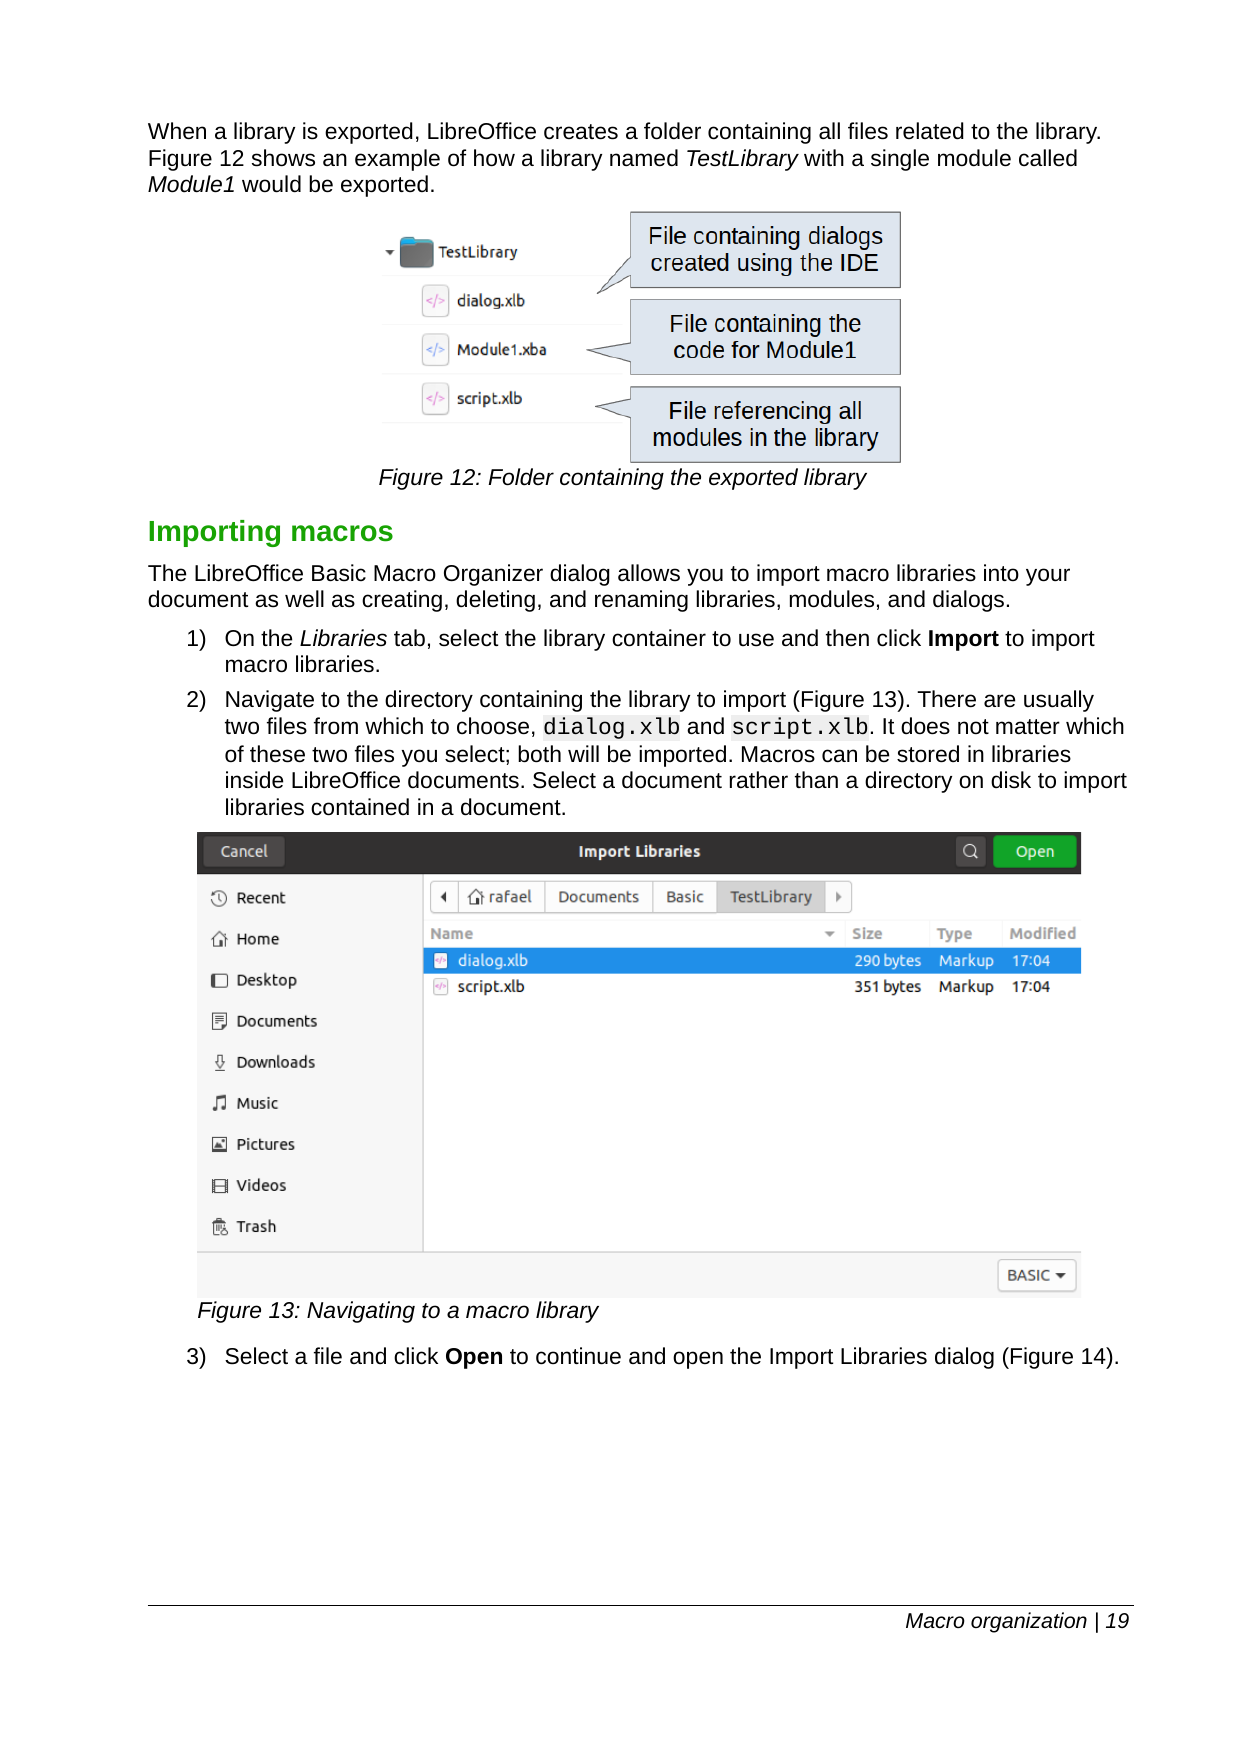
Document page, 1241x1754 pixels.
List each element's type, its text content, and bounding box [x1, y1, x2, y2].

text When a library is exported, LibreOffice creates a folder containing all files related to the library. Figure 12 shows an example of how a library named TestLibrary with a single module called Module1 would be exported. [148, 118, 1134, 197]
picture [197, 832, 1082, 1298]
picture [378, 209, 904, 465]
text Figure 13: Navigating to a macro library [197, 832, 1085, 1324]
list Navigate to the directory containing the library to import (Figure 13). There are usually two files from which to choose, dialog.xlb and script.xlb. It does not matter which of these two files you select; both will be imported. Macros can be stored in libraries inside LibreOffice documents. Select a document rather than a directory on disk to import libraries contained in a document. [207, 686, 1134, 820]
text Figure 12: Folder containing the exported library [378, 465, 903, 491]
list Select a file and click Open to continue and open the Import Libraries dialog (Figure 14). [207, 1343, 1134, 1369]
subtitle Importing macros [148, 514, 1134, 548]
list The LibreOffice Basic Macro Organizer dialog allows you to import macro libraries into your document as well as creating, deleting, and renaming libraries, modules, and dialogs. [148, 559, 1134, 612]
list On the Libraries tab, select the library container to use and then click Import to import macro libraries. [207, 625, 1134, 677]
